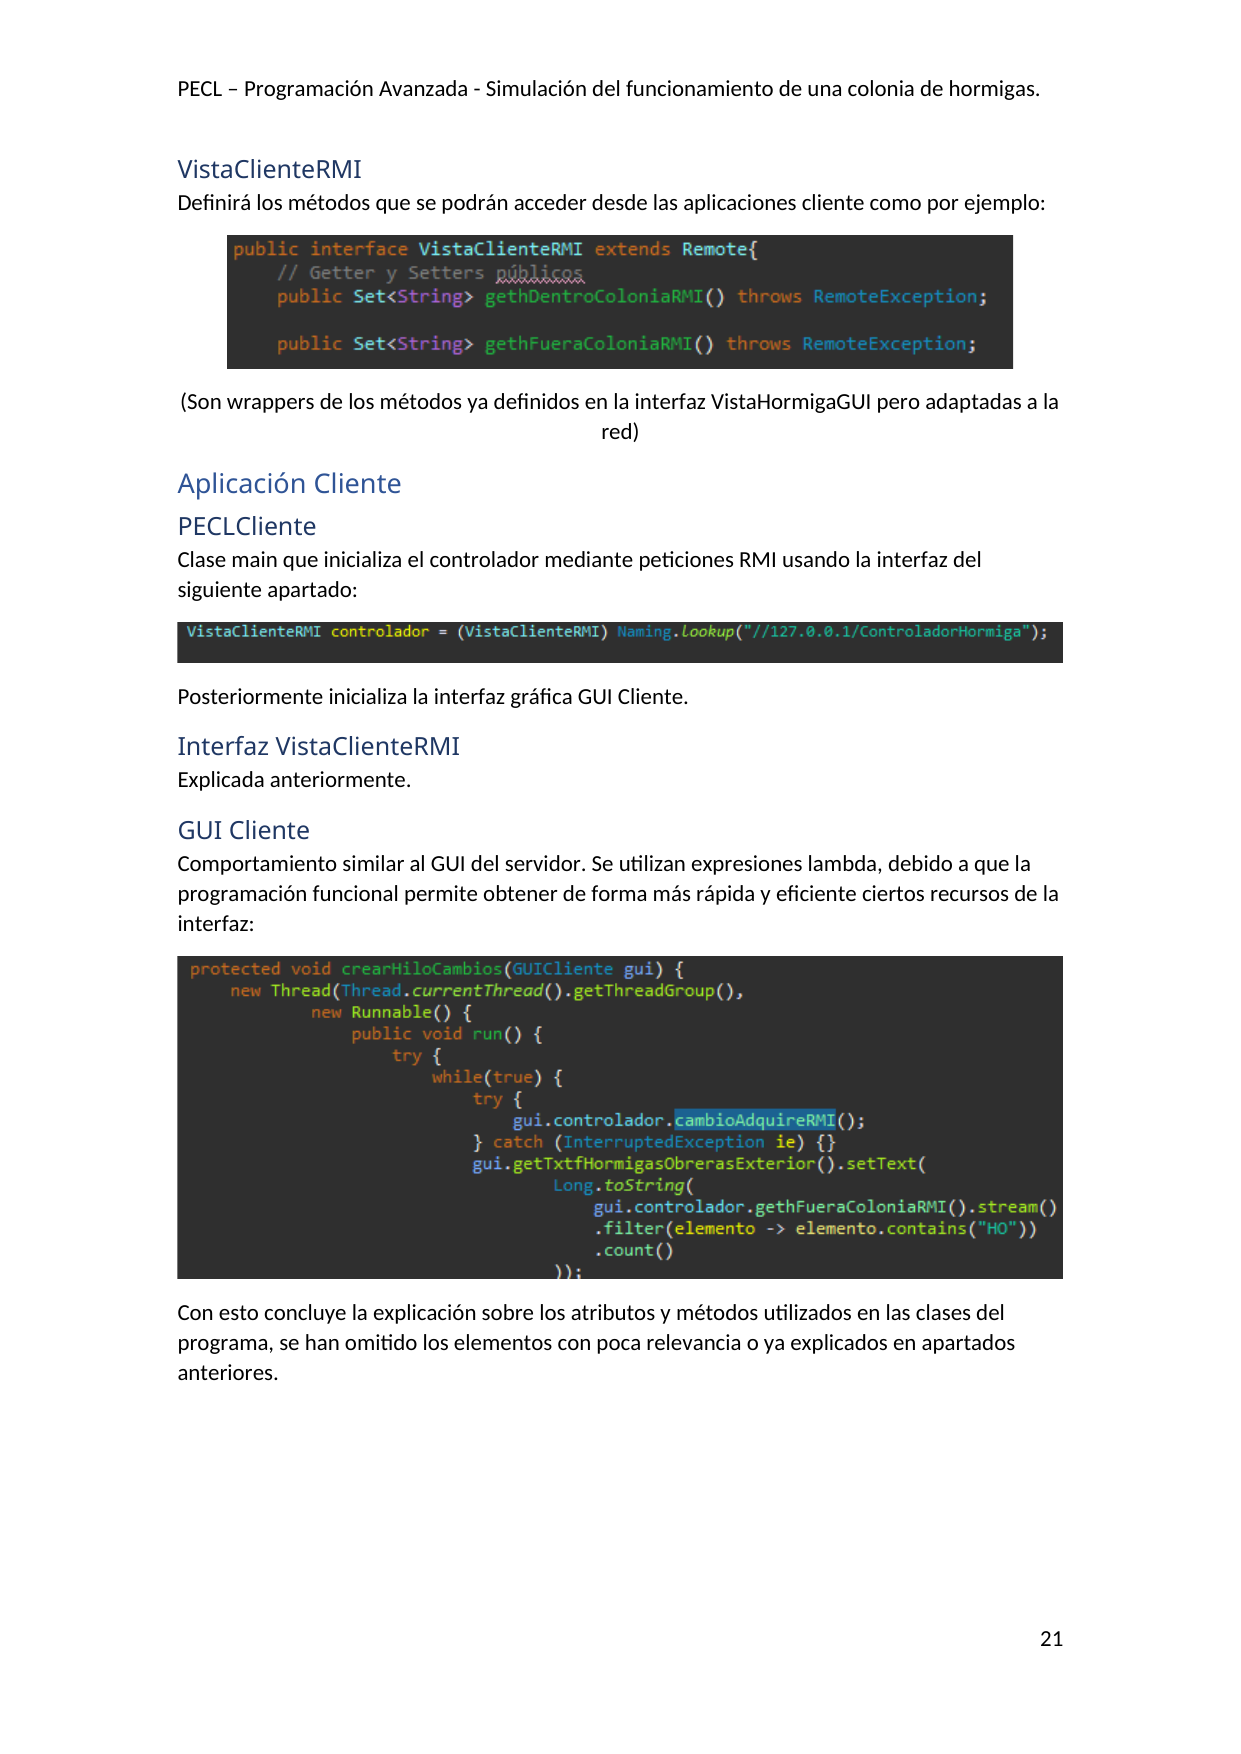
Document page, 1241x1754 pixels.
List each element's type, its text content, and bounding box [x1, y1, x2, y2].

text Comportamiento similar al GUI del servidor. Se utilizan expresiones lambda, debido a que la programación funcional permite obtener de forma más rápida y eficiente ciertos recursos de la interfaz: [177, 849, 1063, 937]
subtitle PECLCliente [177, 508, 1063, 542]
subtitle VistaClienteRMI [177, 152, 1063, 186]
picture [177, 622, 1063, 663]
text Clase main que inicializa el controlador mediante peticiones RMI usando la interfaz del siguiente apartado: [177, 545, 1063, 603]
text Definirá los métodos que se podrán acceder desde las aplicaciones cliente como por ejemplo: [177, 188, 1063, 217]
picture [227, 235, 1014, 369]
text (Son wrappers de los métodos ya definidos en la interfaz VistaHormigaGUI pero adaptadas a la red) [177, 387, 1063, 445]
text Con esto concluye la explicación sobre los atributos y métodos utilizados en las clases del programa, se han omitido los elementos con poca relevancia o ya explicados en apartados anteriores. [177, 1298, 1063, 1386]
subtitle Aplicación Cliente [177, 464, 1063, 501]
subtitle Interfaz VistaClienteRMI [177, 729, 1063, 763]
text Posteriormente inicializa la interfaz gráfica GUI Cliente. [177, 682, 1063, 710]
picture [177, 956, 1063, 1279]
text Explicada anteriormente. [177, 765, 1063, 793]
subtitle GUI Cliente [177, 812, 1063, 846]
